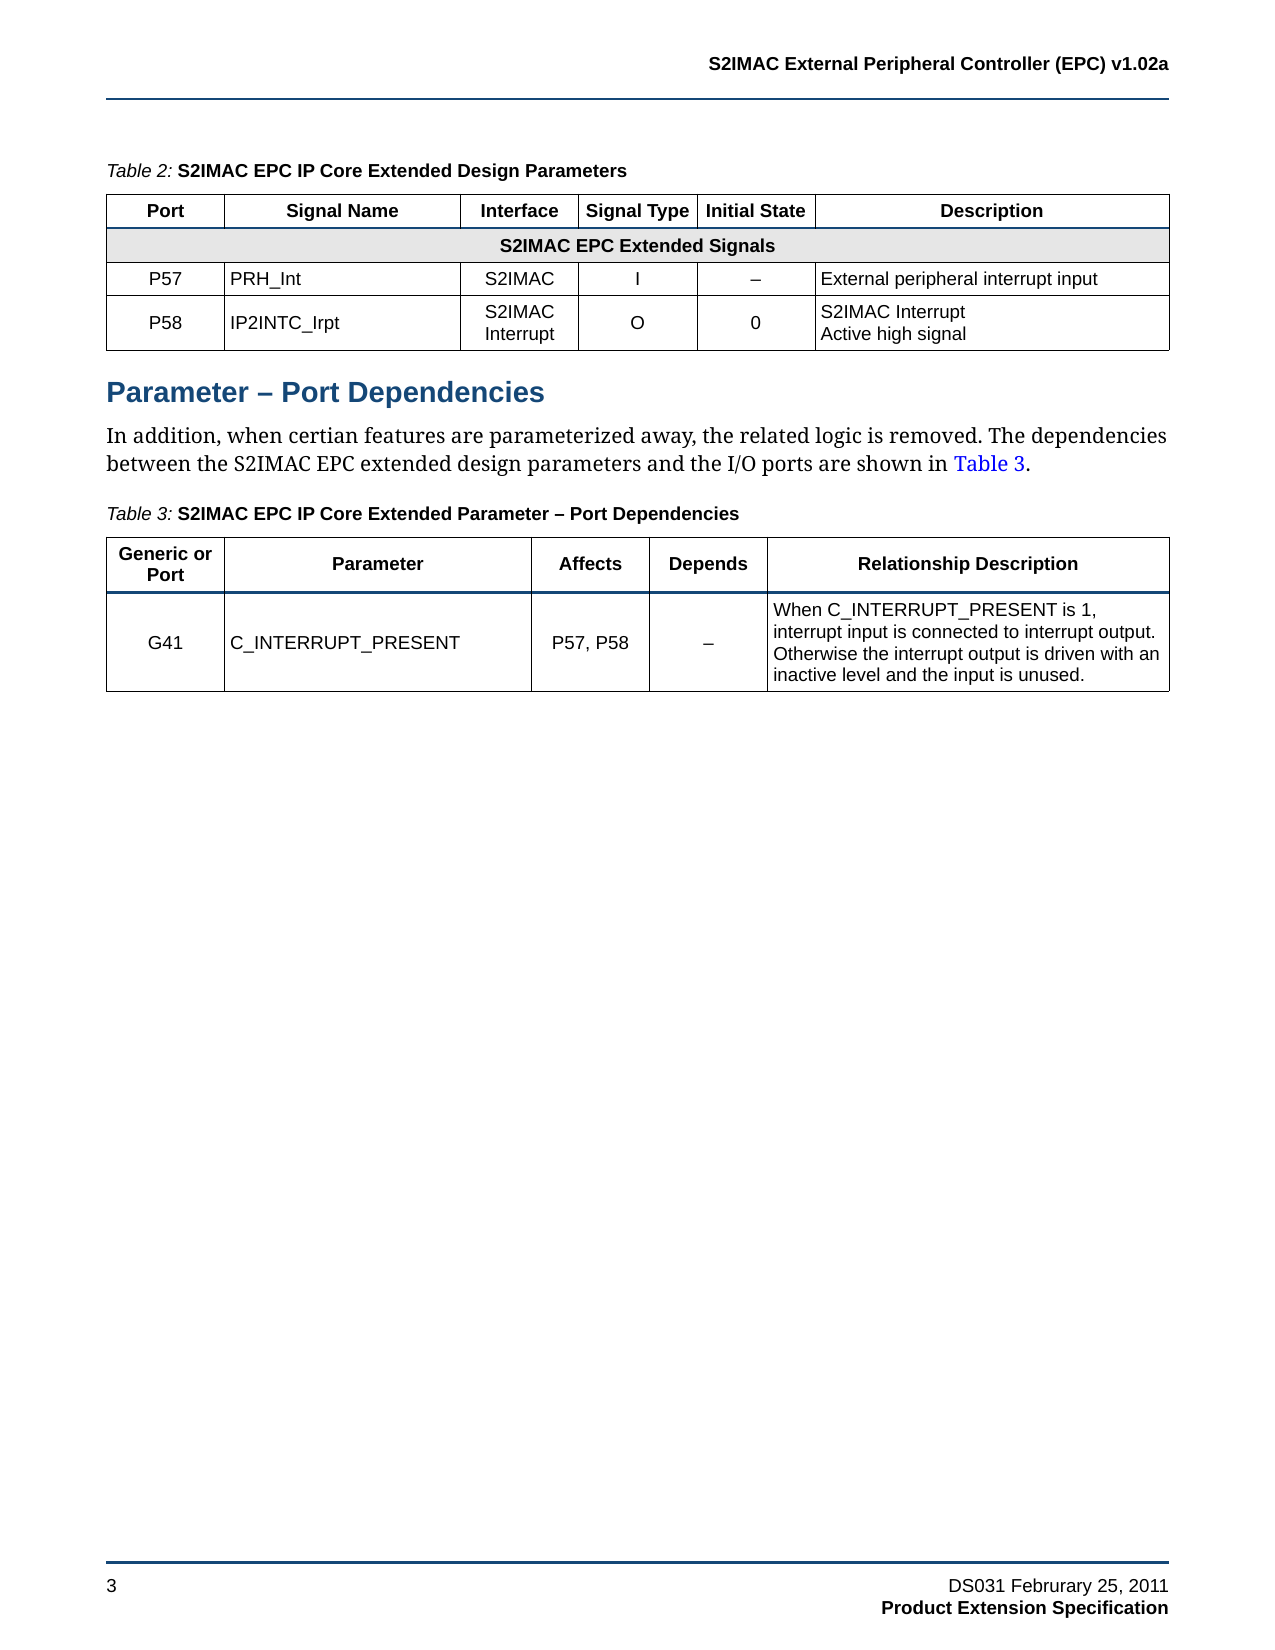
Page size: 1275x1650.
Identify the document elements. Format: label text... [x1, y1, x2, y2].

table_header Signal Type [579, 195, 697, 227]
table_cell – [650, 594, 767, 691]
text In addition, when certian features are parameterized away, the related logic is removed. The dependencies between the S2IMAC EPC extended design parameters and the I/O ports are shown in Table 3. [106, 421, 1169, 478]
table_cell O [579, 296, 697, 349]
subtitle Parameter – Port Dependencies [106, 375, 1169, 408]
table_cell P58 [107, 296, 224, 349]
table_header Signal Name [225, 195, 460, 227]
table_cell C_INTERRUPT_PRESENT [225, 594, 531, 691]
table_cell S2IMAC Interrupt Active high signal [816, 296, 1169, 349]
table_header Relationship Description [768, 538, 1169, 591]
table_cell PRH_Int [225, 263, 460, 295]
table_cell – [698, 263, 815, 295]
table_header Initial State [698, 195, 815, 227]
table_cell I [579, 263, 697, 295]
table_cell P57 [107, 263, 224, 295]
table_cell P57, P58 [532, 594, 649, 691]
table_cell External peripheral interrupt input [816, 263, 1169, 295]
table_cell S2IMAC Interrupt [461, 296, 578, 349]
table_header Description [816, 195, 1169, 227]
table_header Interface [461, 195, 578, 227]
table_header Affects [532, 538, 649, 591]
table_cell IP2INTC_Irpt [225, 296, 460, 349]
table_header Parameter [225, 538, 531, 591]
table_header Depends [650, 538, 767, 591]
table_cell S2IMAC [461, 263, 578, 295]
table_cell When C_INTERRUPT_PRESENT is 1, interrupt input is connected to interrupt output. Otherwise the interrupt output is driven with an inactive level and the input is unused. [768, 594, 1169, 691]
table_header Generic or Port [107, 538, 224, 591]
table_cell 0 [698, 296, 815, 349]
text Table 3: S2IMAC EPC IP Core Extended Parameter – Port Dependencies [106, 503, 1169, 524]
table_cell S2IMAC EPC Extended Signals [107, 229, 1169, 262]
table_cell G41 [107, 594, 224, 691]
table_header Port [107, 195, 224, 227]
text Table 2: S2IMAC EPC IP Core Extended Design Parameters [106, 159, 1169, 181]
